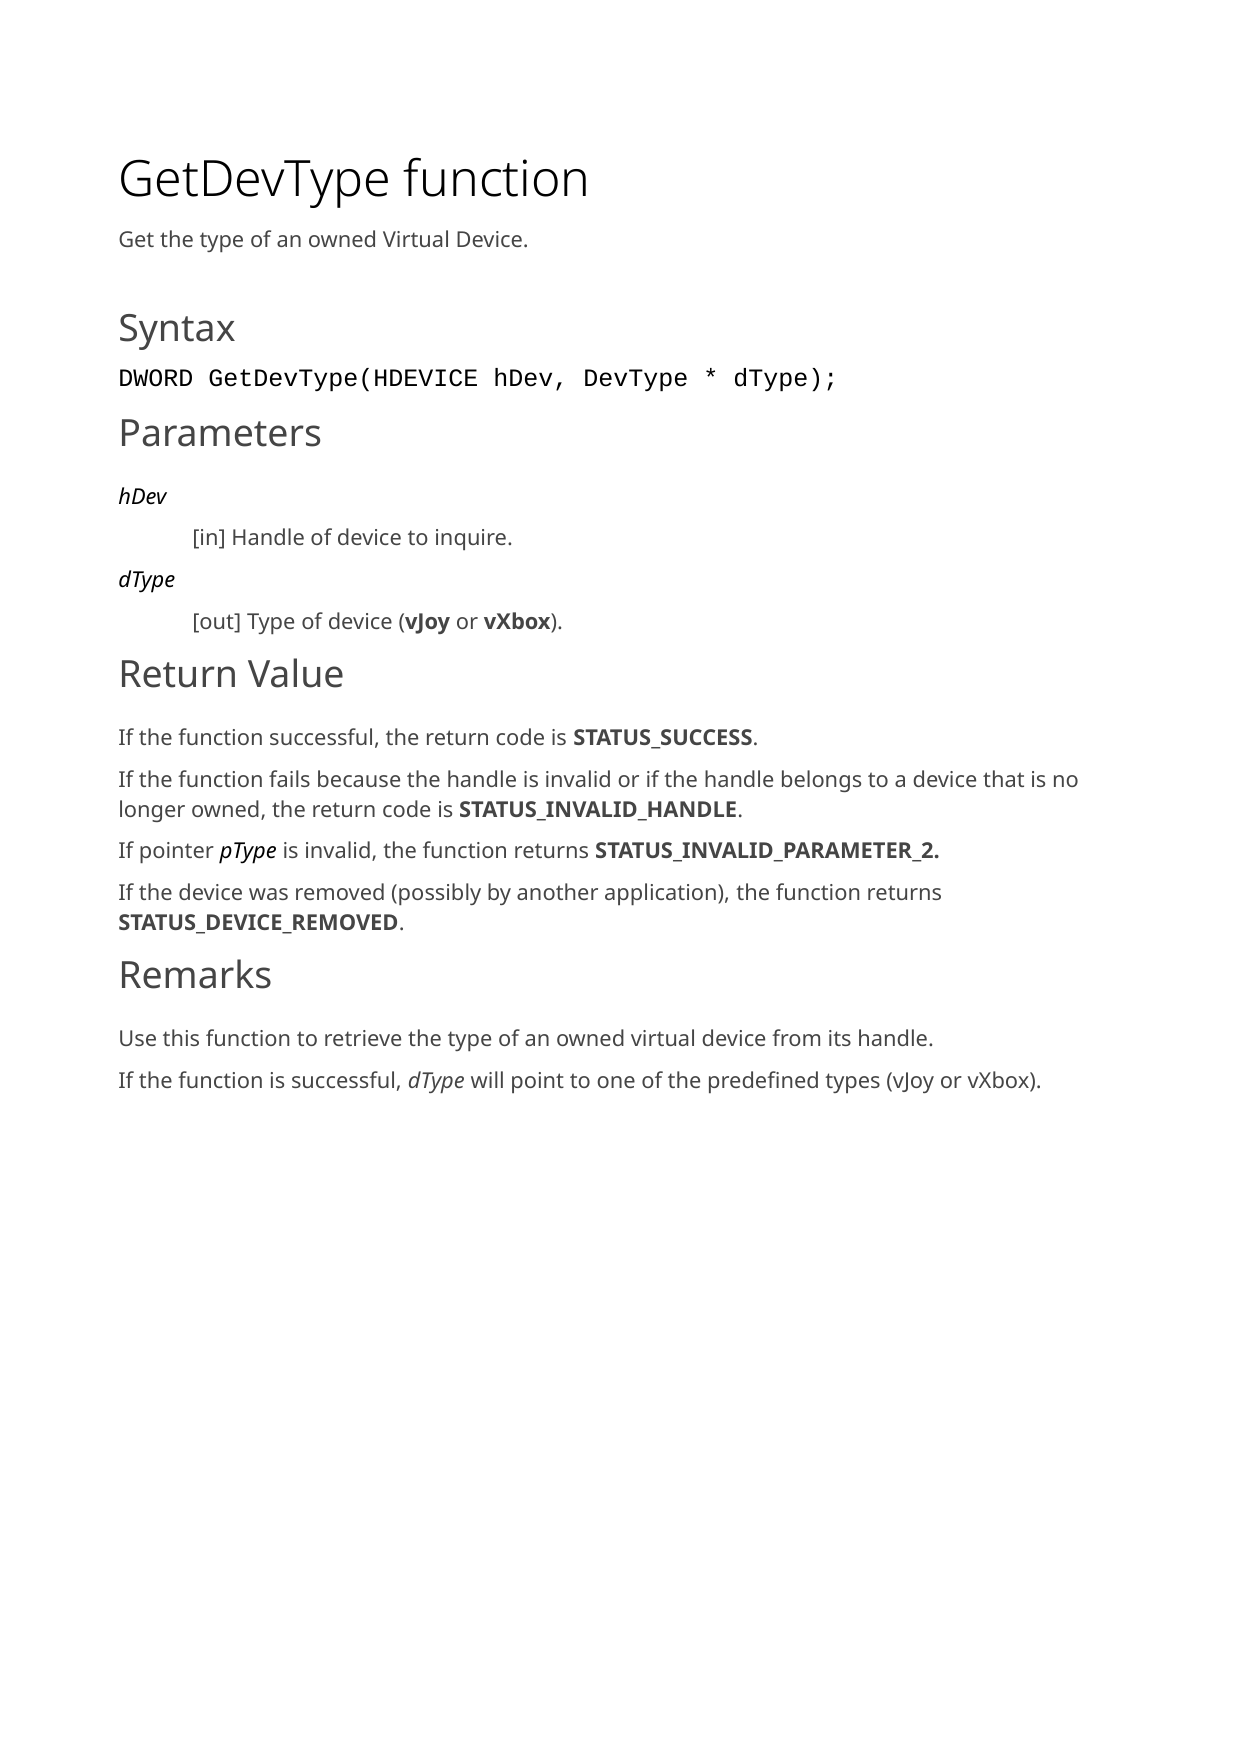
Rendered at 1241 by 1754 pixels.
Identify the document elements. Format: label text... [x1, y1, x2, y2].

text [out] Type of device (vJoy or vXbox). [192, 606, 1122, 636]
text hDev [118, 481, 1122, 510]
subtitle Syntax [118, 302, 1122, 353]
text If pointer pType is invalid, the function returns STATUS_INVALID_PARAMETER_2. [118, 836, 1122, 865]
subtitle Parameters [118, 406, 1122, 457]
text Get the type of an owned Virtual Device. [118, 224, 1122, 253]
text If the device was removed (possibly by another application), the function returns STATUS_DEVICE_REMOVED. [118, 877, 1122, 937]
subtitle If the function is successful, dType will point to one of the predefined types (vJoy or vXbox). [118, 1065, 1122, 1095]
text If the function successful, the return code is STATUS_SUCCESS. [118, 722, 1122, 752]
subtitle Remarks [118, 949, 1122, 1000]
subtitle Return Value [118, 648, 1122, 699]
text If the function fails because the handle is invalid or if the handle belongs to a device that is no longer owned, the return code is STATUS_INVALID_HANDLE. [118, 764, 1122, 823]
subtitle GetDevType function [118, 143, 1122, 211]
text [in] Handle of device to inquire. [192, 522, 1122, 552]
text Use this function to retrieve the type of an owned virtual device from its handle. [118, 1023, 1122, 1053]
text dType [118, 564, 1122, 594]
text DWORD GetDevType(HDEVICE hDev, DevType * dType); [118, 365, 1122, 394]
